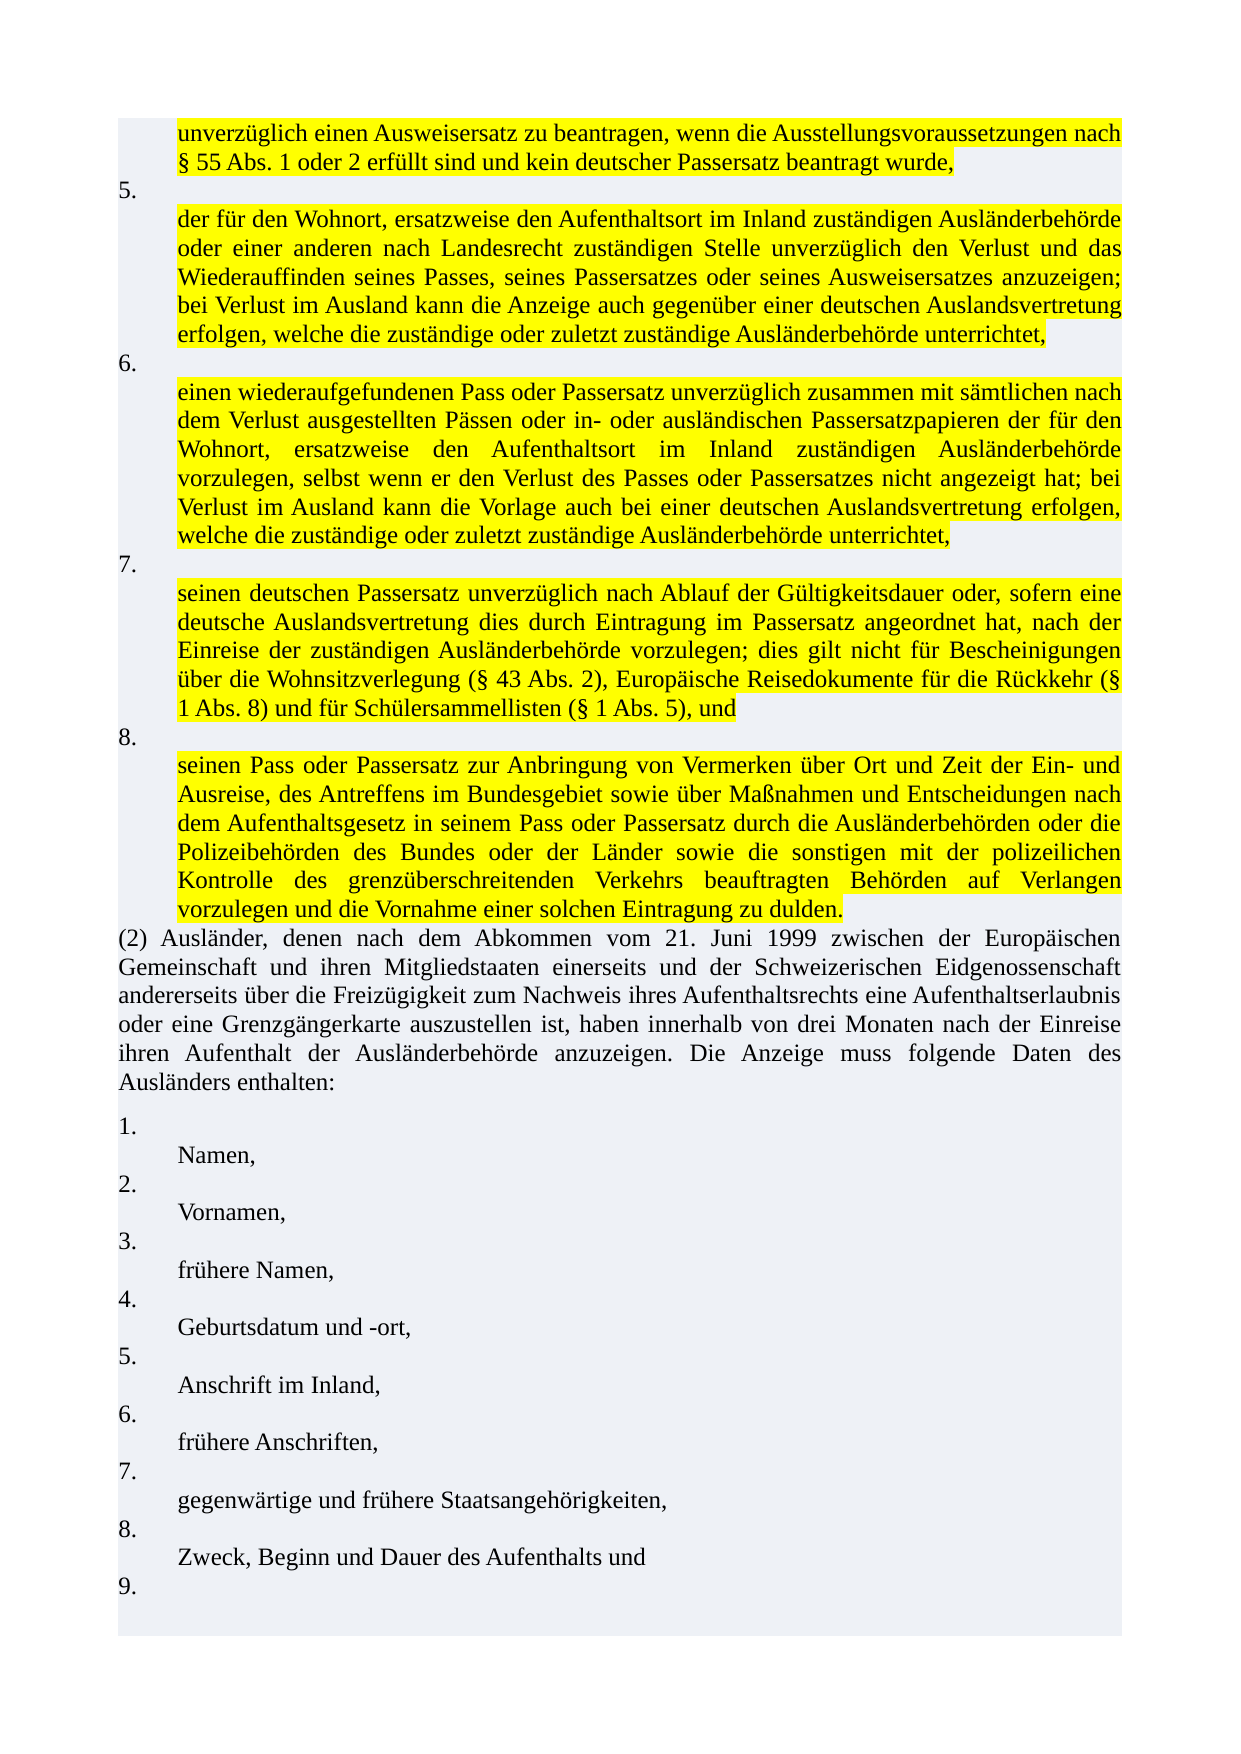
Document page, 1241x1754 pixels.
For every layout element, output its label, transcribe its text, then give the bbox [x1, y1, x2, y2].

list Zweck, Beginn und Dauer des Aufenthalts und [177, 1542, 1122, 1571]
subtitle 9. [118, 1571, 1122, 1600]
subtitle 8. [118, 722, 1122, 751]
list frühere Namen, [177, 1255, 1122, 1284]
list frühere Anschriften, [177, 1427, 1122, 1456]
text (2) Ausländer, denen nach dem Abkommen vom 21. Juni 1999 zwischen der Europäischen Gemeinschaft und ihren Mitgliedstaaten einerseits und der Schweizerischen Eidgenossenschaft andererseits über die Freizügigkeit zum Nachweis ihres Aufenthaltsrechts eine Aufenthaltserlaubnis oder eine Grenzgängerkarte auszustellen ist, haben innerhalb von drei Monaten nach der Einreise ihren Aufenthalt der Ausländerbehörde anzuzeigen. Die Anzeige muss folgende Daten des Ausländers enthalten: [118, 923, 1122, 1096]
subtitle 6. [118, 1399, 1122, 1427]
subtitle 2. [118, 1169, 1122, 1197]
subtitle 1. [118, 1111, 1122, 1140]
subtitle 7. [118, 549, 1122, 578]
list gegenwärtige und frühere Staatsangehörigkeiten, [177, 1485, 1122, 1514]
list seinen deutschen Passersatz unverzüglich nach Ablauf der Gültigkeitsdauer oder, sofern eine deutsche Auslandsvertretung dies durch Eintragung im Passersatz angeordnet hat, nach der Einreise der zuständigen Ausländerbehörde vorzulegen; dies gilt nicht für Bescheinigungen über die Wohnsitzverlegung (§ 43 Abs. 2), Europäische Reisedokumente für die Rückkehr (§ 1 Abs. 8) und für Schülersammellisten (§ 1 Abs. 5), und [177, 578, 1122, 722]
list seinen Pass oder Passersatz zur Anbringung von Vermerken über Ort und Zeit der Ein- und Ausreise, des Antreffens im Bundesgebiet sowie über Maßnahmen und Entscheidungen nach dem Aufenthaltsgesetz in seinem Pass oder Passersatz durch die Ausländerbehörden oder die Polizeibehörden des Bundes oder der Länder sowie die sonstigen mit der polizeilichen Kontrolle des grenzüberschreitenden Verkehrs beauftragten Behörden auf Verlangen vorzulegen und die Vornahme einer solchen Eintragung zu dulden. [177, 751, 1122, 923]
subtitle 4. [118, 1284, 1122, 1312]
subtitle 8. [118, 1514, 1122, 1542]
subtitle 3. [118, 1226, 1122, 1255]
subtitle 6. [118, 348, 1122, 377]
list Geburtsdatum und -ort, [177, 1312, 1122, 1341]
list einen wiederaufgefundenen Pass oder Passersatz unverzüglich zusammen mit sämtlichen nach dem Verlust ausgestellten Pässen oder in- oder ausländischen Passersatzpapieren der für den Wohnort, ersatzweise den Aufenthaltsort im Inland zuständigen Ausländerbehörde vorzulegen, selbst wenn er den Verlust des Passes oder Passersatzes nicht angezeigt hat; bei Verlust im Ausland kann die Vorlage auch bei einer deutschen Auslandsvertretung erfolgen, welche die zuständige oder zuletzt zuständige Ausländerbehörde unterrichtet, [177, 377, 1122, 549]
subtitle 5. [118, 1341, 1122, 1370]
list Anschrift im Inland, [177, 1370, 1122, 1399]
list Vornamen, [177, 1197, 1122, 1226]
list Namen, [177, 1140, 1122, 1169]
list unverzüglich einen Ausweisersatz zu beantragen, wenn die Ausstellungsvoraussetzungen nach § 55 Abs. 1 oder 2 erfüllt sind und kein deutscher Passersatz beantragt wurde, [177, 118, 1122, 176]
subtitle 7. [118, 1456, 1122, 1485]
list der für den Wohnort, ersatzweise den Aufenthaltsort im Inland zuständigen Ausländerbehörde oder einer anderen nach Landesrecht zuständigen Stelle unverzüglich den Verlust und das Wiederauffinden seines Passes, seines Passersatzes oder seines Ausweisersatzes anzuzeigen; bei Verlust im Ausland kann die Anzeige auch gegenüber einer deutschen Auslandsvertretung erfolgen, welche die zuständige oder zuletzt zuständige Ausländerbehörde unterrichtet, [177, 204, 1122, 348]
subtitle 5. [118, 176, 1122, 204]
